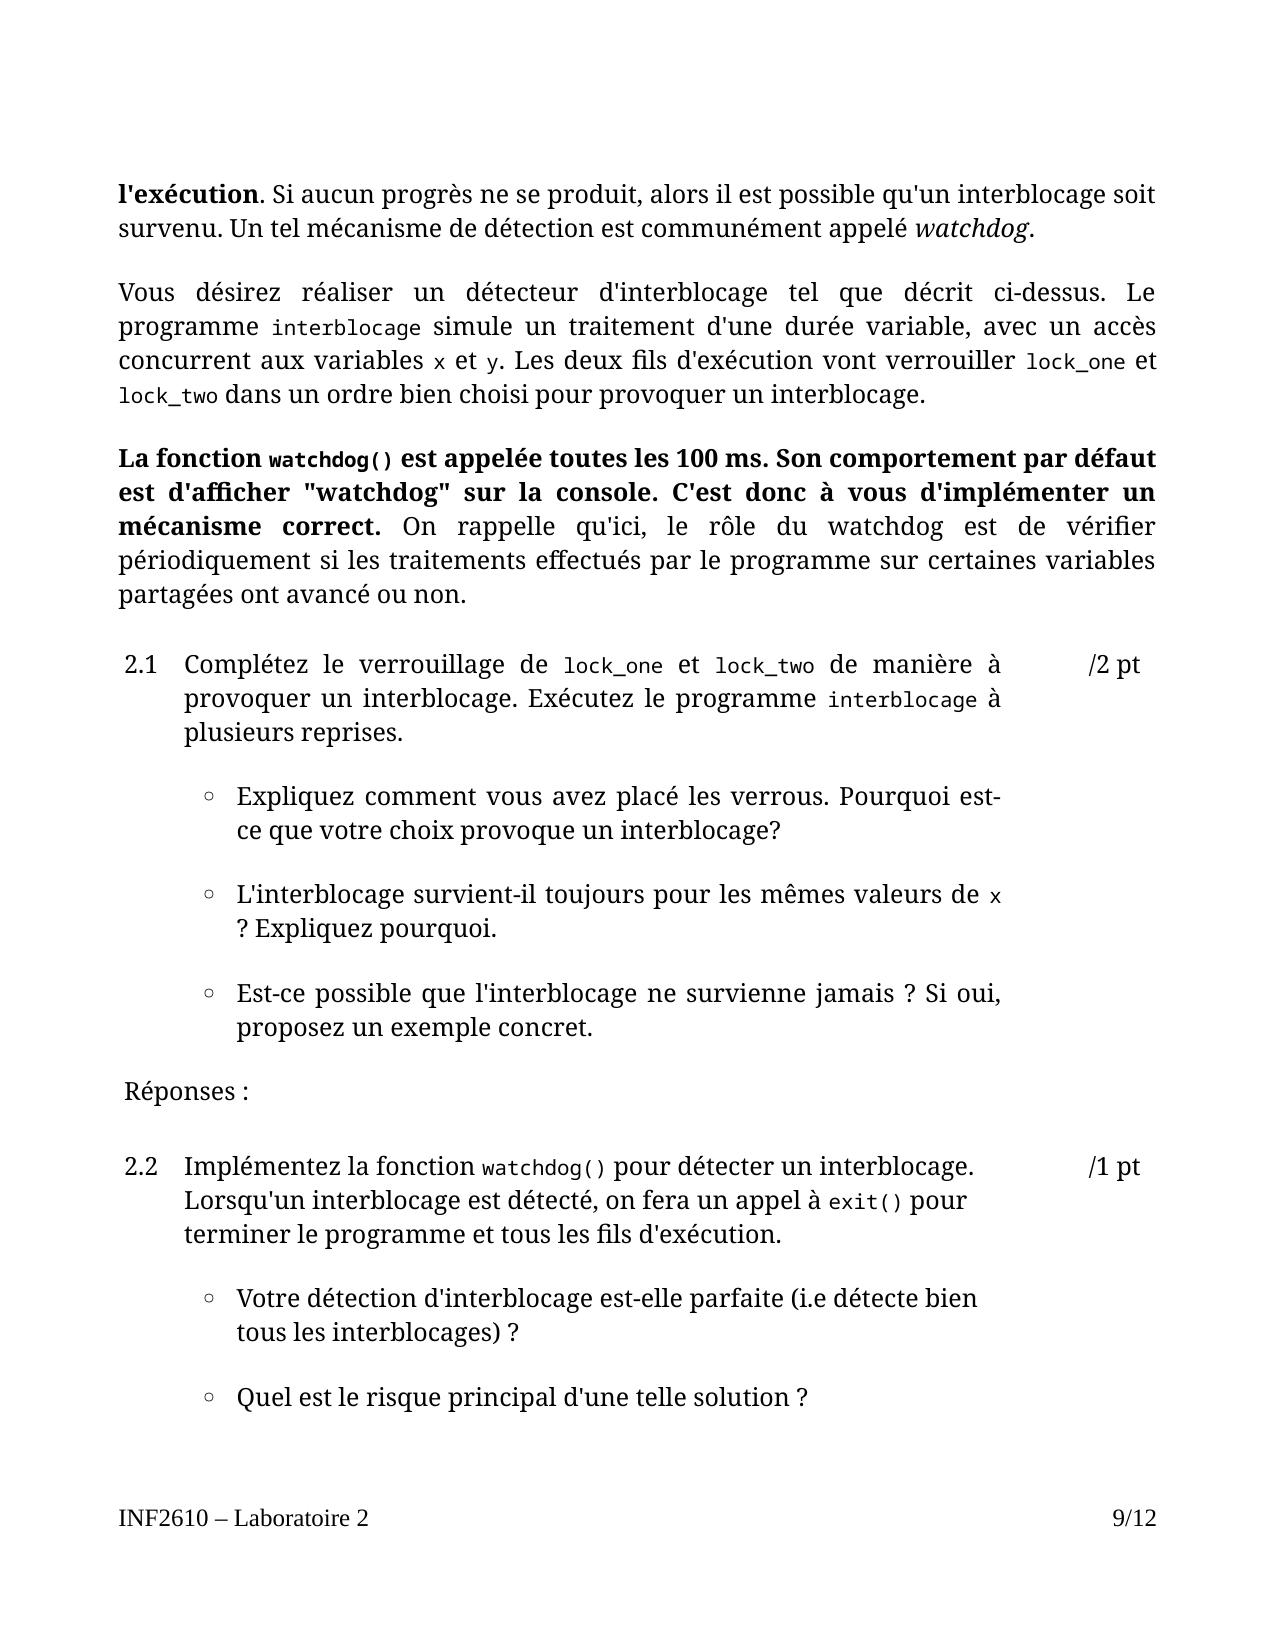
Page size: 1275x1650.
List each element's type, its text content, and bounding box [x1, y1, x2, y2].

table_cell [1008, 1128, 1077, 1434]
table_cell Implémentez la fonction watchdog() pour détecter un interblocage. Lorsqu'un interblocage est détecté, on fera un appel à exit() pour terminer le programme et tous les fils d'exécution. Votre détection d'interblocage est-elle parfaite (i.e détecte bien tous les interblocages) ? Quel est le risque principal d'une telle solution ? Plutôt que de tenter de détecter l’interblocage, comment auriez-vous effectué le verrouillage de lock_one et lock_two de manière à ne jamais avoir d’interblocage? Expliquez. Réponses : [118, 1128, 1007, 1434]
text Vous désirez réaliser un détecteur d'interblocage tel que décrit ci-dessus. Le programme interblocage simule un traitement d'une durée variable, avec un accès concurrent aux variables x et y. Les deux fils d'exécution vont verrouiller lock_one et lock_two dans un ordre bien choisi pour provoquer un interblocage. [118, 274, 1157, 411]
table_header /2 pt [1077, 626, 1157, 1128]
text La fonction watchdog() est appelée toutes les 100 ms. Son comportement par défaut est d'afficher "watchdog" sur la console. C'est donc à vous d'implémenter un mécanisme correct. On rappelle qu'ici, le rôle du watchdog est de vérifier périodiquement si les traitements effectués par le programme sur certaines variables partagées ont avancé ou non. [118, 441, 1157, 611]
table_header Complétez le verrouillage de lock_one et lock_two de manière à provoquer un interblocage. Exécutez le programme interblocage à plusieurs reprises. Expliquez comment vous avez placé les verrous. Pourquoi est-ce que votre choix provoque un interblocage? L'interblocage survient-il toujours pour les mêmes valeurs de x ? Expliquez pourquoi. Est-ce possible que l'interblocage ne survienne jamais ? Si oui, proposez un exemple concret. Réponses : [118, 626, 1007, 1128]
text l'exécution. Si aucun progrès ne se produit, alors il est possible qu'un interblocage soit survenu. Un tel mécanisme de détection est communément appelé watchdog. [118, 176, 1157, 244]
table_header [1008, 626, 1077, 1128]
table_cell /1 pt [1077, 1128, 1157, 1434]
